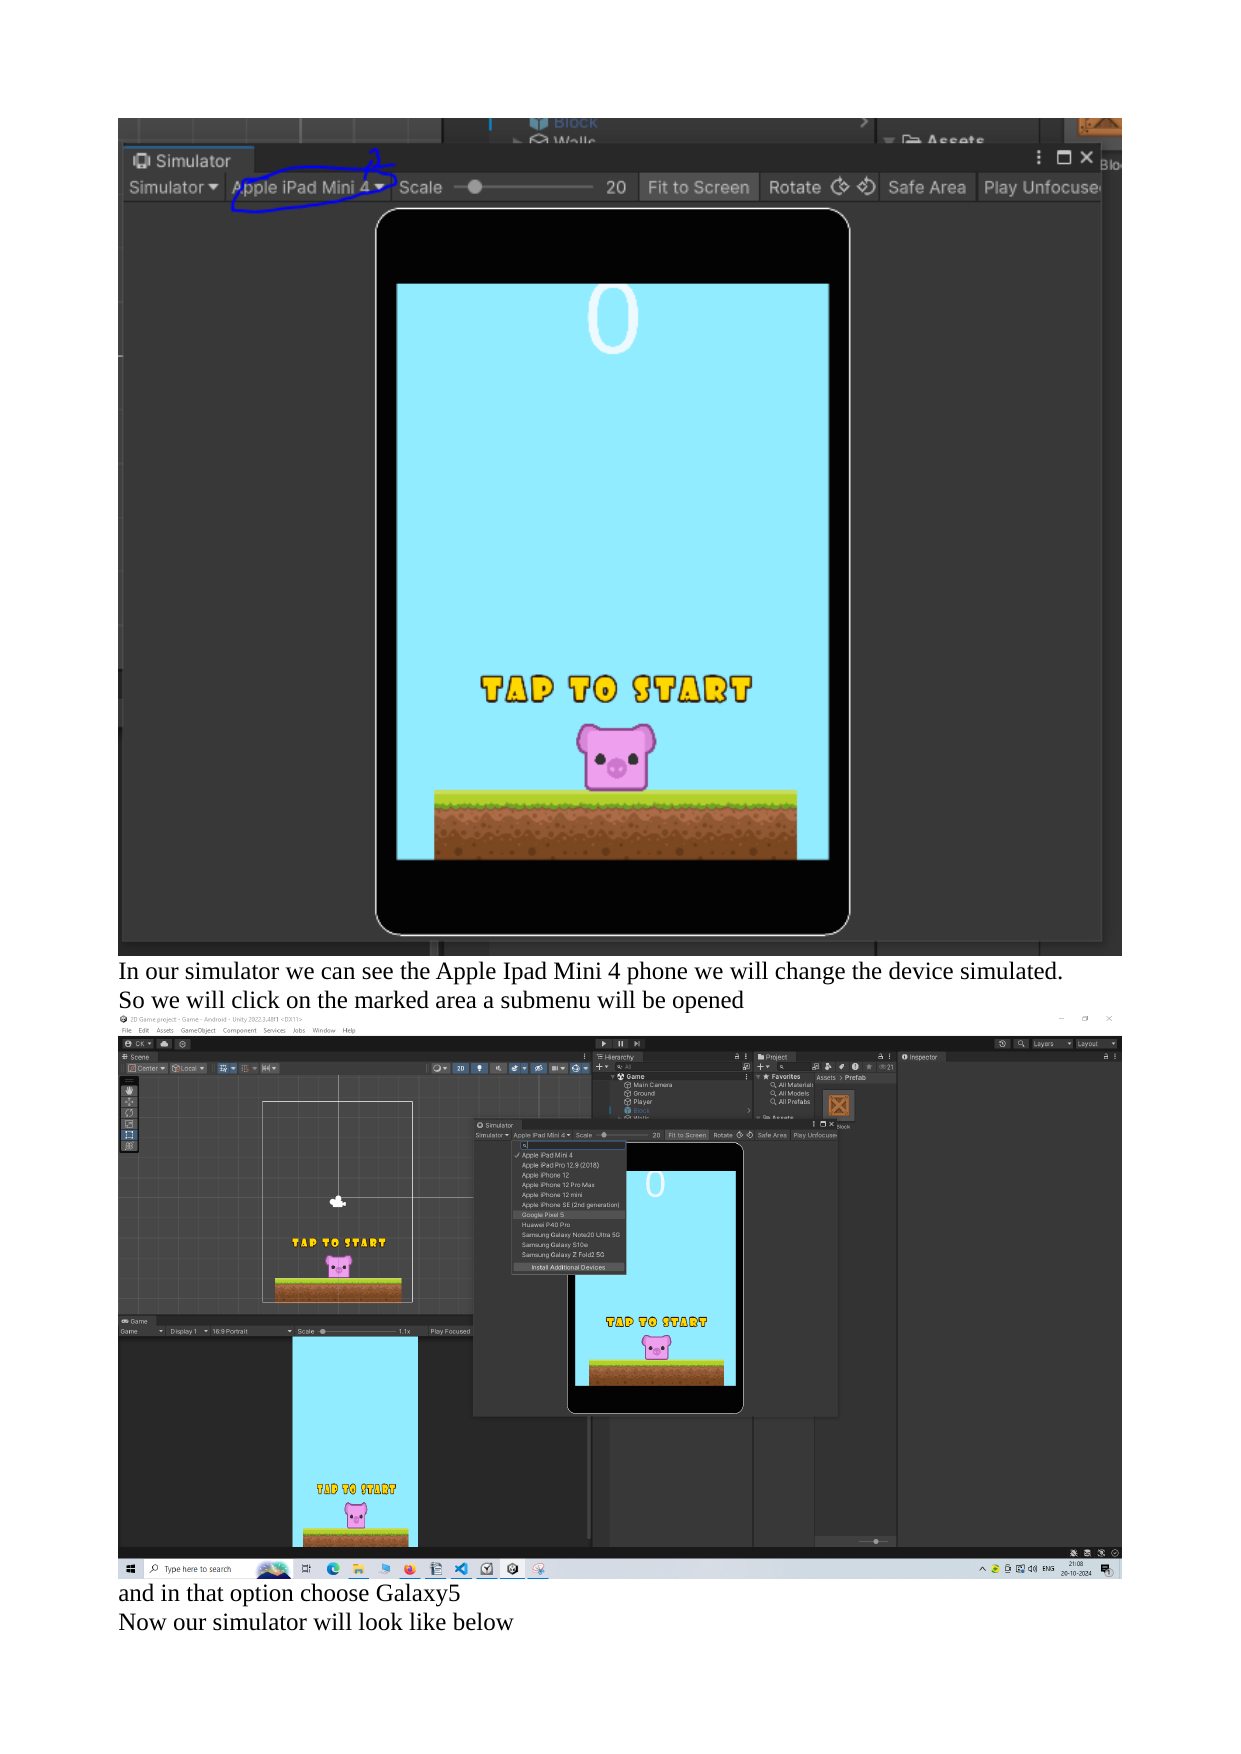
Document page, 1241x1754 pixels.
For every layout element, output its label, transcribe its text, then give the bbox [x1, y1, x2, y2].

text and in that option choose Galaxy5 [118, 1579, 1122, 1607]
text In our simulator we can see the Apple Ipad Mini 4 phone we will change the device simulated. [118, 956, 1122, 985]
picture [118, 118, 1122, 956]
text Now our simulator will look like below [118, 1607, 1122, 1636]
picture [118, 1013, 1122, 1579]
text So we will click on the marked area a submenu will be opened [118, 985, 1122, 1013]
